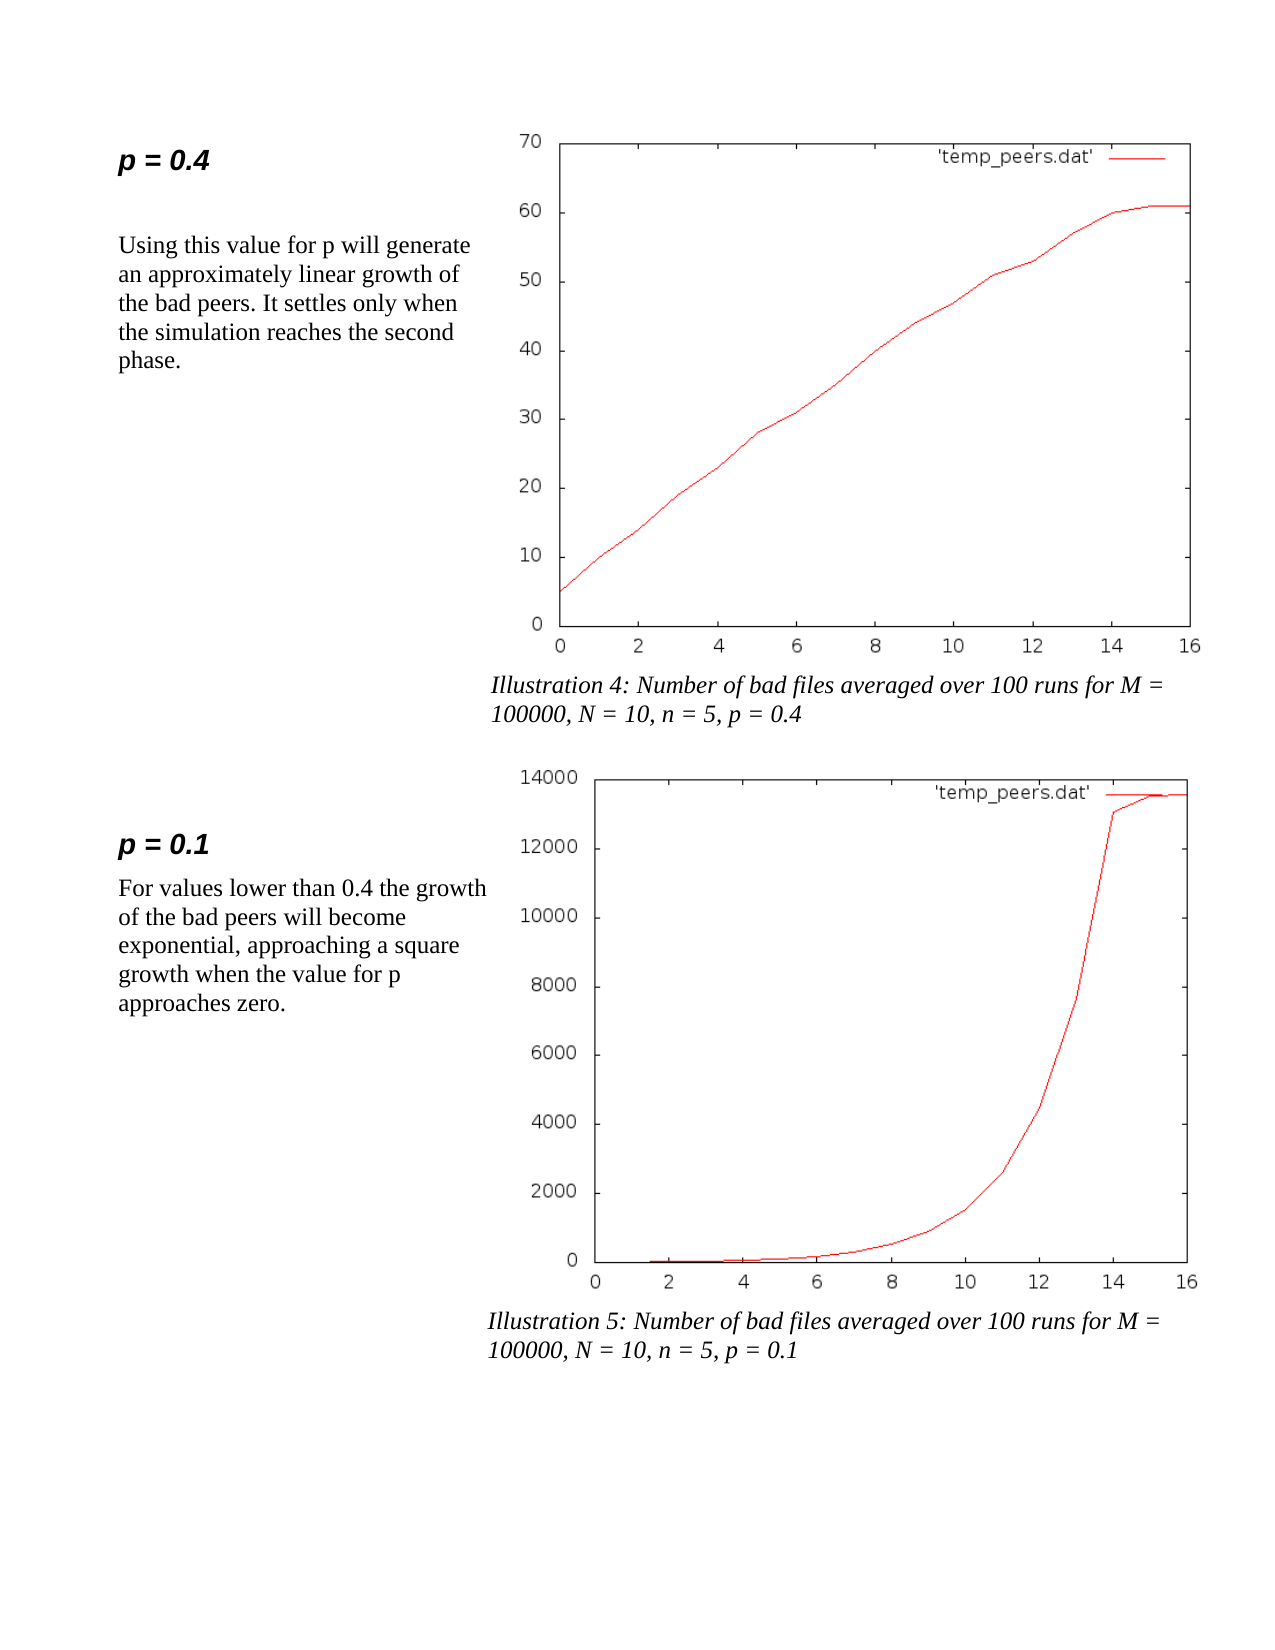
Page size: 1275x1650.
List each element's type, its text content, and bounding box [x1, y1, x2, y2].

subtitle p = 0.4 [118, 143, 490, 177]
text For values lower than 0.4 the growth of the bad peers will become exponential, approaching a square growth when the value for p approaches zero. [118, 873, 487, 1017]
picture [487, 754, 1226, 1307]
text Illustration 4: Number of bad files averaged over 100 runs for M = 100000, N = 10, n = 5, p = 0.4 [491, 671, 1228, 728]
subtitle p = 0.1 [118, 827, 487, 861]
text Using this value for p will generate an approximately linear growth of the bad peers. It settles only when the simulation reaches the second phase. [118, 230, 490, 374]
text Illustration 5: Number of bad files averaged over 100 runs for M = 100000, N = 10, n = 5, p = 0.1 [487, 1307, 1225, 1364]
subtitle [491, 106, 1228, 118]
picture [490, 118, 1229, 671]
